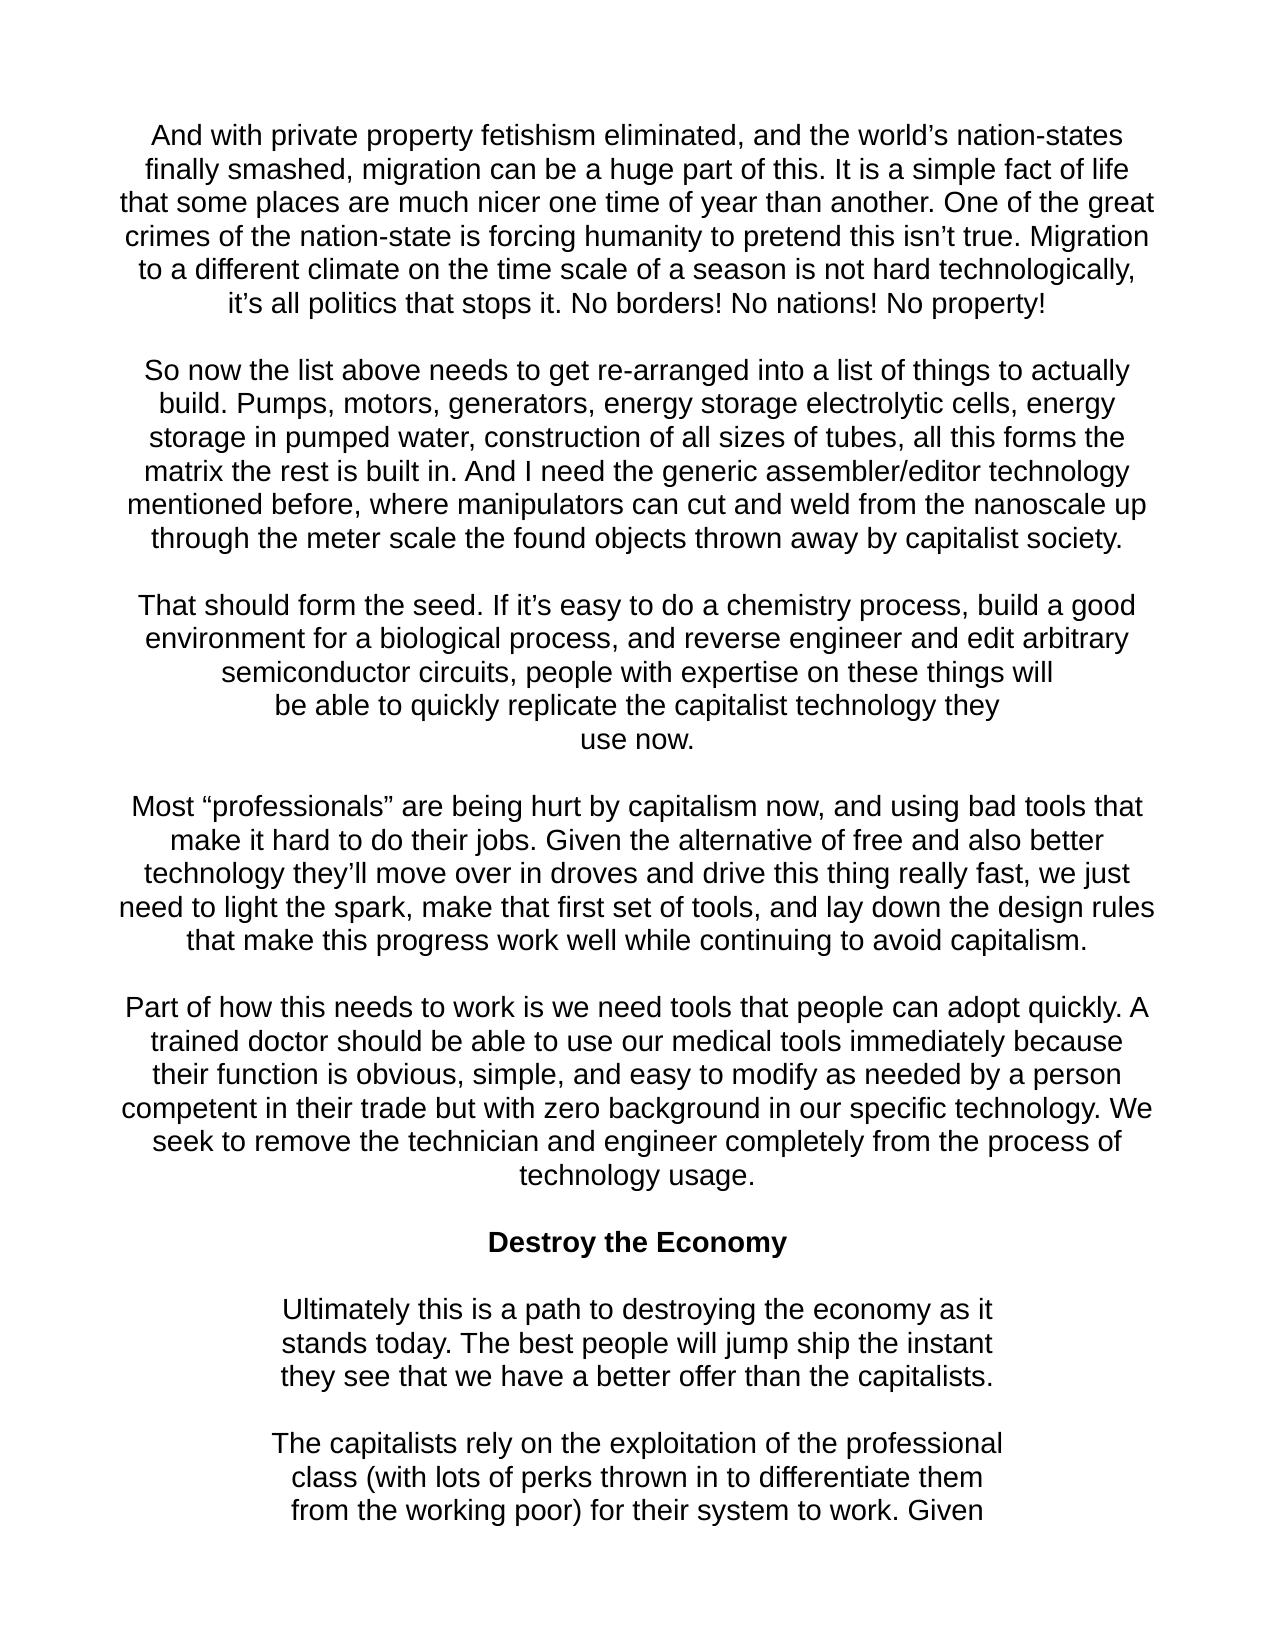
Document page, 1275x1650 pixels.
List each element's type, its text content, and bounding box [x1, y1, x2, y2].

text Ultimately this is a path to destroying the economy as it [118, 1292, 1157, 1326]
text use now. [118, 722, 1157, 755]
text Destroy the Economy [118, 1225, 1157, 1258]
text from the working poor) for their system to work. Given [118, 1493, 1157, 1527]
text That should form the seed. If it’s easy to do a chemistry process, build a good environment for a biological process, and reverse engineer and edit arbitrary semiconductor circuits, people with expertise on these things will [118, 588, 1157, 688]
text they see that we have a better offer than the capitalists. [118, 1359, 1157, 1393]
text Part of how this needs to work is we need tools that people can adopt quickly. A trained doctor should be able to use our medical tools immediately because their function is obvious, simple, and easy to modify as needed by a person competent in their trade but with zero background in our specific technology. We seek to remove the technician and engineer completely from the process of technology usage. [118, 990, 1157, 1191]
text The capitalists rely on the exploitation of the professional [118, 1426, 1157, 1460]
text be able to quickly replicate the capitalist technology they [118, 688, 1157, 722]
text class (with lots of perks thrown in to differentiate them [118, 1460, 1157, 1493]
text stands today. The best people will jump ship the instant [118, 1326, 1157, 1359]
text So now the list above needs to get re-arranged into a list of things to actually build. Pumps, motors, generators, energy storage electrolytic cells, energy storage in pumped water, construction of all sizes of tubes, all this forms the matrix the rest is built in. And I need the generic assembler/editor technology mentioned before, where manipulators can cut and weld from the nanoscale up through the meter scale the found objects thrown away by capitalist society. [118, 353, 1157, 554]
text Most “professionals” are being hurt by capitalism now, and using bad tools that make it hard to do their jobs. Given the alternative of free and also better technology they’ll move over in droves and drive this thing really fast, we just need to light the spark, make that first set of tools, and lay down the design rules that make this progress work well while continuing to avoid capitalism. [118, 789, 1157, 957]
text And with private property fetishism eliminated, and the world’s nation-states finally smashed, migration can be a huge part of this. It is a simple fact of life that some places are much nicer one time of year than another. One of the great crimes of the nation-state is forcing humanity to pretend this isn’t true. Migration to a different climate on the time scale of a season is not hard technologically, it’s all politics that stops it. No borders! No nations! No property! [118, 118, 1157, 319]
